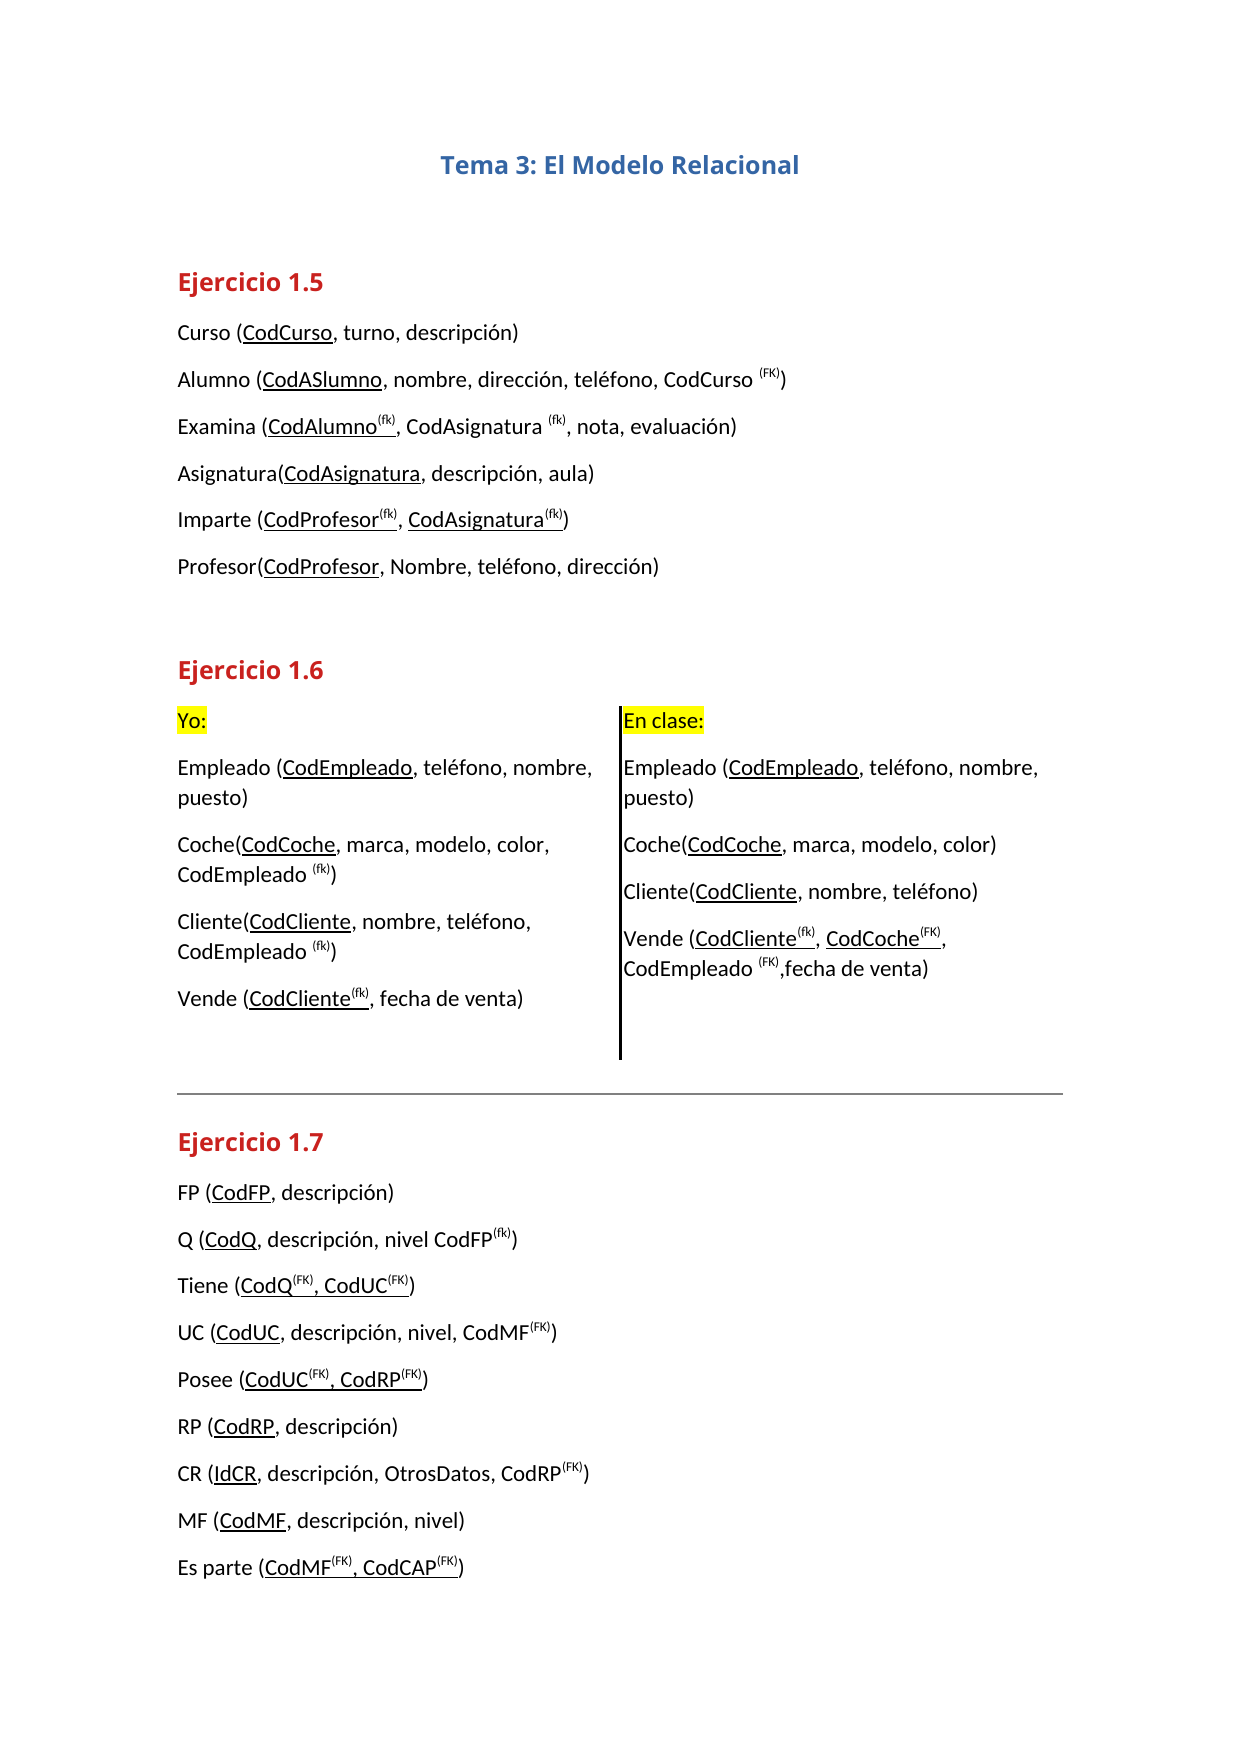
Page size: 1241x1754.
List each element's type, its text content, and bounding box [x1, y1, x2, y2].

text Yo: [177, 706, 617, 734]
text MF (CodMF, descripción, nivel) [177, 1506, 1063, 1534]
text Es parte (CodMF(FK), CodCAP(FK)) [177, 1553, 1063, 1581]
text UC (CodUC, descripción, nivel, CodMF(FK)) [177, 1318, 1063, 1346]
text Coche(CodCoche, marca, modelo, color, CodEmpleado (fk)) [177, 830, 617, 888]
text Vende (CodCliente(fk), CodCoche(FK), CodEmpleado (FK),fecha de venta) [623, 924, 1063, 982]
text Coche(CodCoche, marca, modelo, color) [623, 830, 1063, 858]
text CR (IdCR, descripción, OtrosDatos, CodRP(FK)) [177, 1459, 1063, 1487]
text Asignatura(CodAsignatura, descripción, aula) [177, 459, 1063, 487]
text Posee (CodUC(FK), CodRP(FK)) [177, 1365, 1063, 1393]
text Imparte (CodProfesor(fk), CodAsignatura(fk)) [177, 506, 1063, 533]
text Examina (CodAlumno(fk), CodAsignatura (fk), nota, evaluación) [177, 412, 1063, 440]
text Profesor(CodProfesor, Nombre, teléfono, dirección) [177, 552, 1063, 580]
text Alumno (CodASlumno, nombre, dirección, teléfono, CodCurso (FK)) [177, 365, 1063, 393]
text Ejercicio 1.5 [177, 264, 1063, 299]
text Empleado (CodEmpleado, teléfono, nombre, puesto) [623, 753, 1063, 811]
text RP (CodRP, descripción) [177, 1412, 1063, 1440]
text Q (CodQ, descripción, nivel CodFP(fk)) [177, 1225, 1063, 1253]
text Curso (CodCurso, turno, descripción) [177, 318, 1063, 346]
text Ejercicio 1.7 [177, 1124, 1063, 1158]
text FP (CodFP, descripción) [177, 1178, 1063, 1206]
text Vende (CodCliente(fk), fecha de venta) [177, 984, 617, 1012]
text Cliente(CodCliente, nombre, teléfono) [623, 877, 1063, 905]
text Tiene (CodQ(FK), CodUC(FK)) [177, 1272, 1063, 1299]
text Cliente(CodCliente, nombre, teléfono, CodEmpleado (fk)) [177, 907, 617, 965]
text Ejercicio 1.6 [177, 653, 1063, 687]
text En clase: [623, 706, 1063, 734]
text Empleado (CodEmpleado, teléfono, nombre, puesto) [177, 753, 617, 811]
